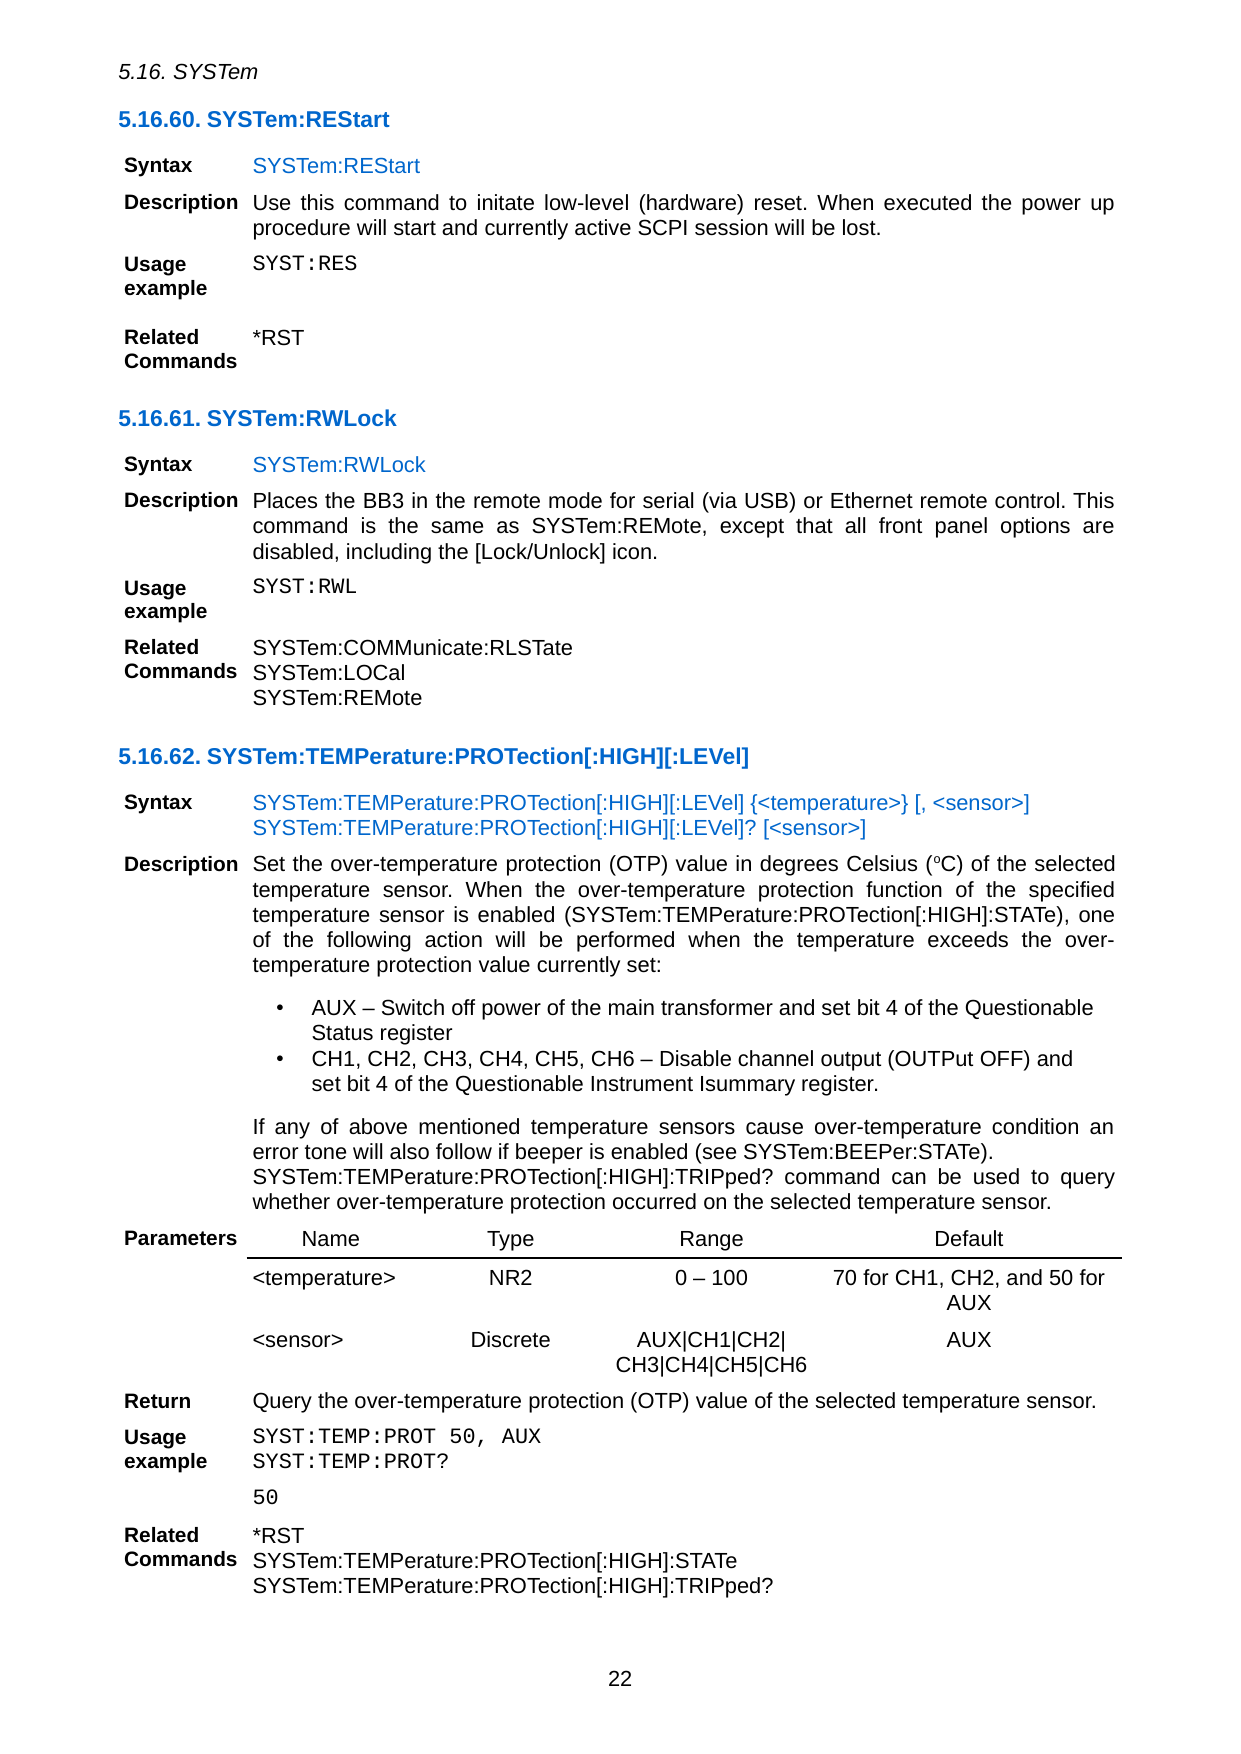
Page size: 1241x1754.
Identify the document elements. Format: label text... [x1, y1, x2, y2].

table_cell SYST:TEMP:PROT 50, AUX SYST:TEMP:PROT? 50 [247, 1419, 1122, 1517]
table_cell 70 for CH1, CH2, and 50 for AUX [816, 1259, 1122, 1321]
table_cell NR2 [414, 1259, 607, 1321]
table_cell SYSTem:COMMunicate:RLSTate SYSTem:LOCal SYSTem:REMote [247, 629, 1122, 716]
table_header SYSTem:RWLock [247, 446, 1122, 482]
table_cell Return [118, 1383, 247, 1419]
table_cell Set the over-temperature protection (OTP) value in degrees Celsius (oC) of the selected temperature sensor. When the over-temperature protection function of the specified temperature sensor is enabled (SYSTem:TEMPerature:PROTection[:HIGH]:STATe), one of the following action will be performed when the temperature exceeds the over-temperature protection value currently set: AUX – Switch off power of the main transformer and set bit 4 of the Questionable Status register CH1, CH2, CH3, CH4, CH5, CH6 – Disable channel output (OUTPut OFF) and set bit 4 of the Questionable Instrument Isummary register. If any of above mentioned temperature sensors cause over-temperature condition an error tone will also follow if beeper is enabled (see SYSTem:BEEPer:STATe). SYSTem:TEMPerature:PROTection[:HIGH]:TRIPped? command can be used to query whether over-temperature protection occurred on the selected temperature sensor. [247, 846, 1122, 1220]
table_cell SYST:RWL [247, 570, 1122, 629]
table_cell Places the BB3 in the remote mode for serial (via USB) or Ethernet remote control. This command is the same as SYSTem:REMote, except that all front panel options are disabled, including the [Lock/Unlock] icon. [247, 483, 1122, 569]
table_cell Usage example [118, 1419, 247, 1517]
table_cell Range [607, 1220, 816, 1257]
table_cell Usage example [118, 246, 247, 319]
table_cell Discrete [414, 1321, 607, 1383]
subtitle SYSTem:TEMPerature:PROTection[:HIGH][:LEVel] [118, 743, 1122, 769]
table_cell *RST SYSTem:TEMPerature:PROTection[:HIGH]:STATe SYSTem:TEMPerature:PROTection[:HIGH]:TRIPped? [247, 1517, 1122, 1604]
table_cell AUX|CH1|CH2|CH3|CH4|CH5|CH6 [607, 1321, 816, 1383]
table_cell SYST:RES [247, 246, 1122, 319]
table_cell Related Commands [118, 1517, 247, 1604]
table_cell Query the over-temperature protection (OTP) value of the selected temperature sensor. [247, 1383, 1122, 1419]
subtitle SYSTem:REStart [118, 106, 1122, 133]
table_cell Name [247, 1220, 414, 1257]
table_cell Description [118, 846, 247, 1220]
table_cell Usage example [118, 570, 247, 629]
subtitle SYSTem:RWLock [118, 405, 1122, 431]
table_cell Type [414, 1220, 607, 1257]
table_header Syntax [118, 446, 247, 482]
table_cell <sensor> [247, 1321, 414, 1383]
table_header Syntax [118, 784, 247, 846]
table_header SYSTem:REStart [247, 148, 1122, 184]
table_header SYSTem:TEMPerature:PROTection[:HIGH][:LEVel] {<temperature>} [, <sensor>] SYSTem:TEMPerature:PROTection[:HIGH][:LEVel]? [<sensor>] [247, 784, 1122, 846]
table_cell *RST [247, 319, 1122, 378]
table_cell Default [816, 1220, 1122, 1257]
table_cell Use this command to initate low-level (hardware) reset. When executed the power up procedure will start and currently active SCPI session will be lost. [247, 184, 1122, 246]
table_cell Description [118, 483, 247, 569]
table_cell Related Commands [118, 629, 247, 716]
table_cell Description [118, 184, 247, 246]
table_cell <temperature> [247, 1259, 414, 1321]
table_cell 0 – 100 [607, 1259, 816, 1321]
table_header Syntax [118, 148, 247, 184]
table_cell Parameters [118, 1220, 247, 1383]
table_cell AUX [816, 1321, 1122, 1383]
table_cell Related Commands [118, 319, 247, 378]
